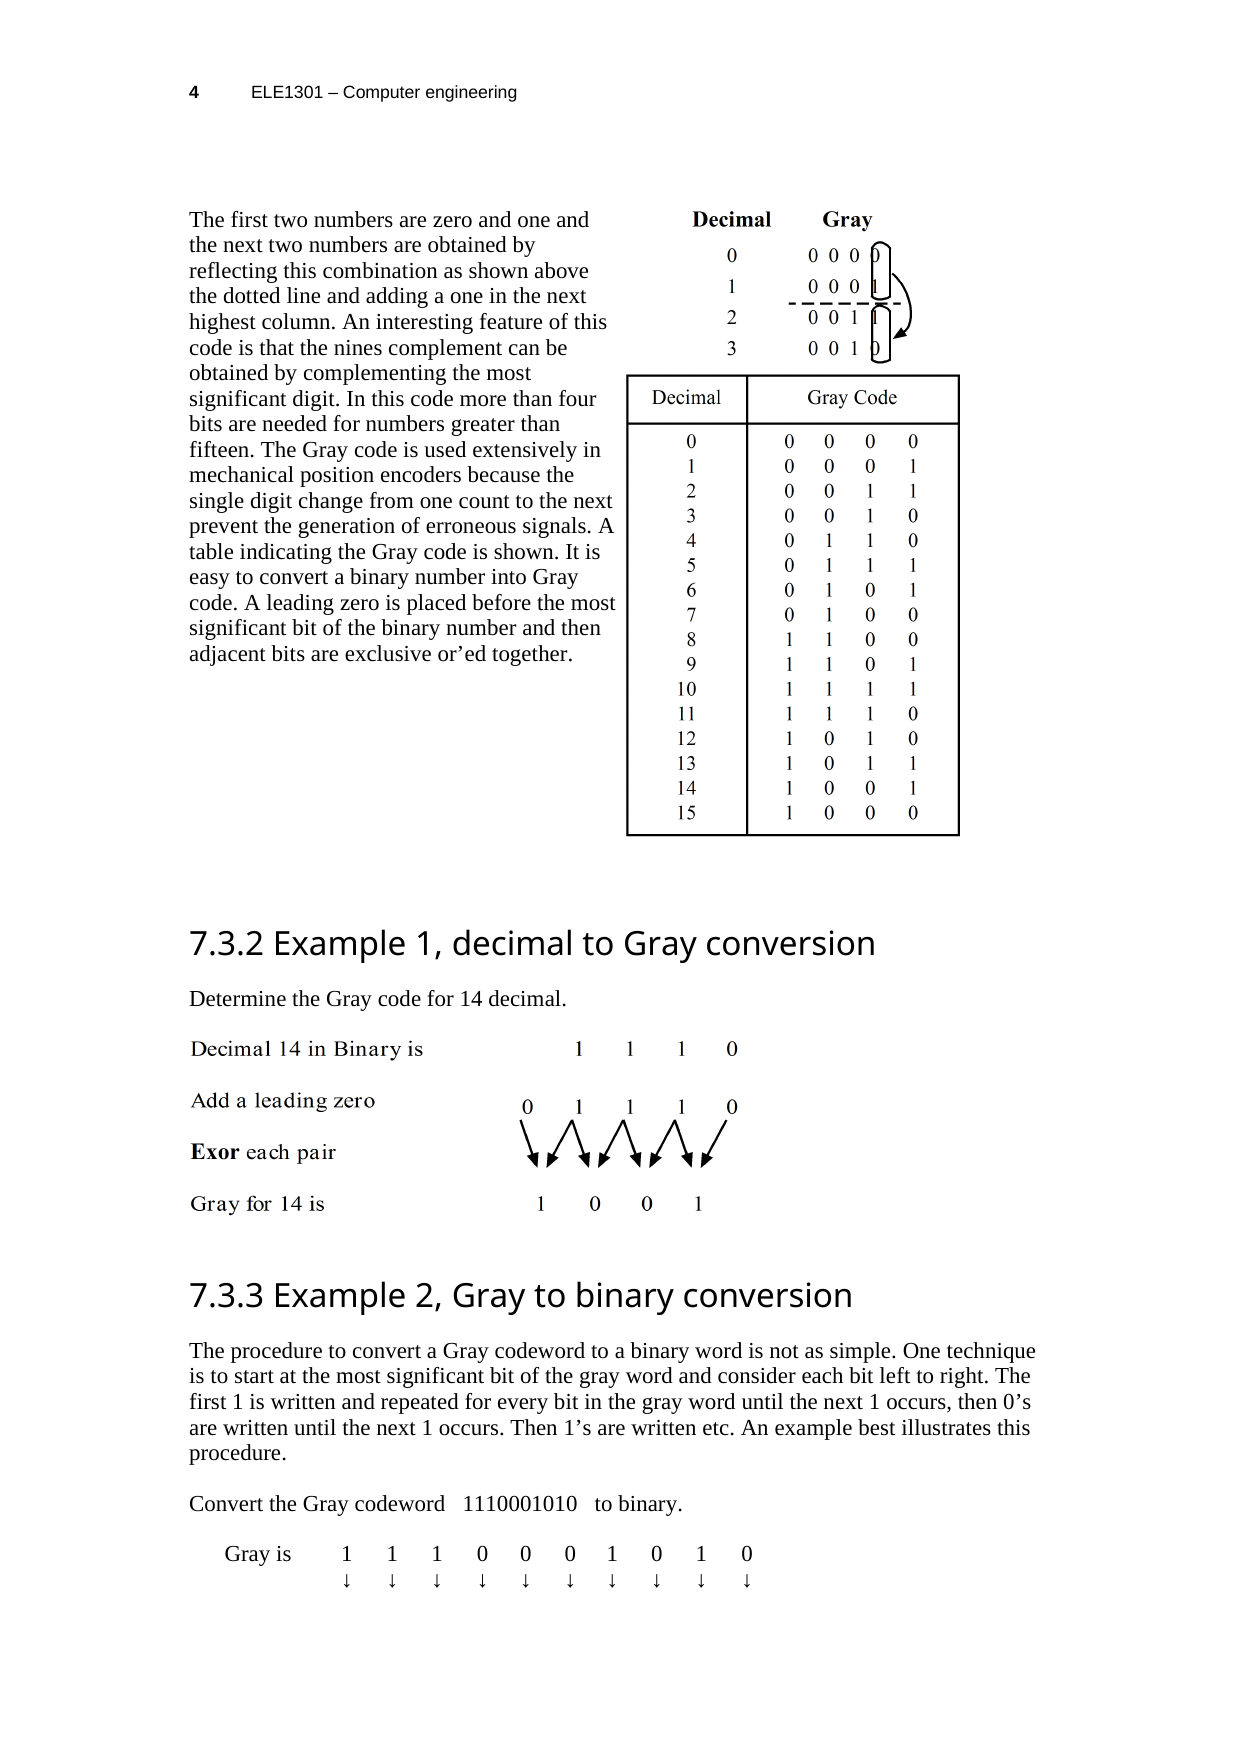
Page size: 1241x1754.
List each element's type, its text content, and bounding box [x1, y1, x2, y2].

table_header 0 [564, 1541, 606, 1566]
table_cell ↓ [606, 1566, 651, 1592]
text Determine the Gray code for 14 decimal. [189, 986, 1051, 1012]
table_cell ↓ [341, 1566, 386, 1592]
table_cell ↓ [564, 1566, 606, 1592]
table_header 1 [431, 1541, 477, 1566]
table_cell ↓ [520, 1566, 564, 1592]
picture [188, 1036, 740, 1218]
table_header 0 [651, 1541, 695, 1566]
table_header Gray is [224, 1541, 341, 1566]
table_header The first two numbers are zero and one and the next two numbers are obtained by reflecting this combination as shown above the dotted line and adding a one in the next highest column. An interesting feature of this code is that the nines complement can be obtained by complementing the most significant digit. In this code more than four bits are needed for numbers greater than fifteen. The Gray code is used extensively in mechanical position encoders because the single digit change from one count to the next prevent the generation of erroneous signals. A table indicating the Gray code is shown. It is easy to convert a binary number into Gray code. A leading zero is placed before the most significant bit of the binary number and then adjacent bits are exclusive or’ed together. [189, 207, 620, 841]
table_header 1 [695, 1541, 741, 1566]
table_header [964, 207, 1051, 841]
table_header 1 [386, 1541, 431, 1566]
table_cell ↓ [695, 1566, 741, 1592]
table_cell ↓ [741, 1566, 799, 1592]
table_cell ↓ [477, 1566, 520, 1592]
subtitle Example 2, Gray to binary conversion [189, 1272, 1051, 1317]
table_cell ↓ [651, 1566, 695, 1592]
table_header 0 [477, 1541, 520, 1566]
text Convert the Gray codeword 1110001010 to binary. [189, 1490, 1051, 1516]
table_header 1 [341, 1541, 386, 1566]
table_cell ↓ [431, 1566, 477, 1592]
table_cell ↓ [386, 1566, 431, 1592]
table_header 0 [520, 1541, 564, 1566]
picture [620, 206, 964, 841]
text The procedure to convert a Gray codeword to a binary word is not as simple. One technique is to start at the most significant bit of the gray word and consider each bit left to right. The first 1 is written and repeated for every bit in the gray word until the next 1 occurs, then 0’s are written until the next 1 occurs. Then 1’s are written etc. An example best illustrates this procedure. [189, 1338, 1051, 1465]
table_cell [224, 1566, 341, 1592]
table_header 1 [606, 1541, 651, 1566]
table_header 0 [741, 1541, 799, 1566]
subtitle Example 1, decimal to Gray conversion [189, 920, 1051, 965]
